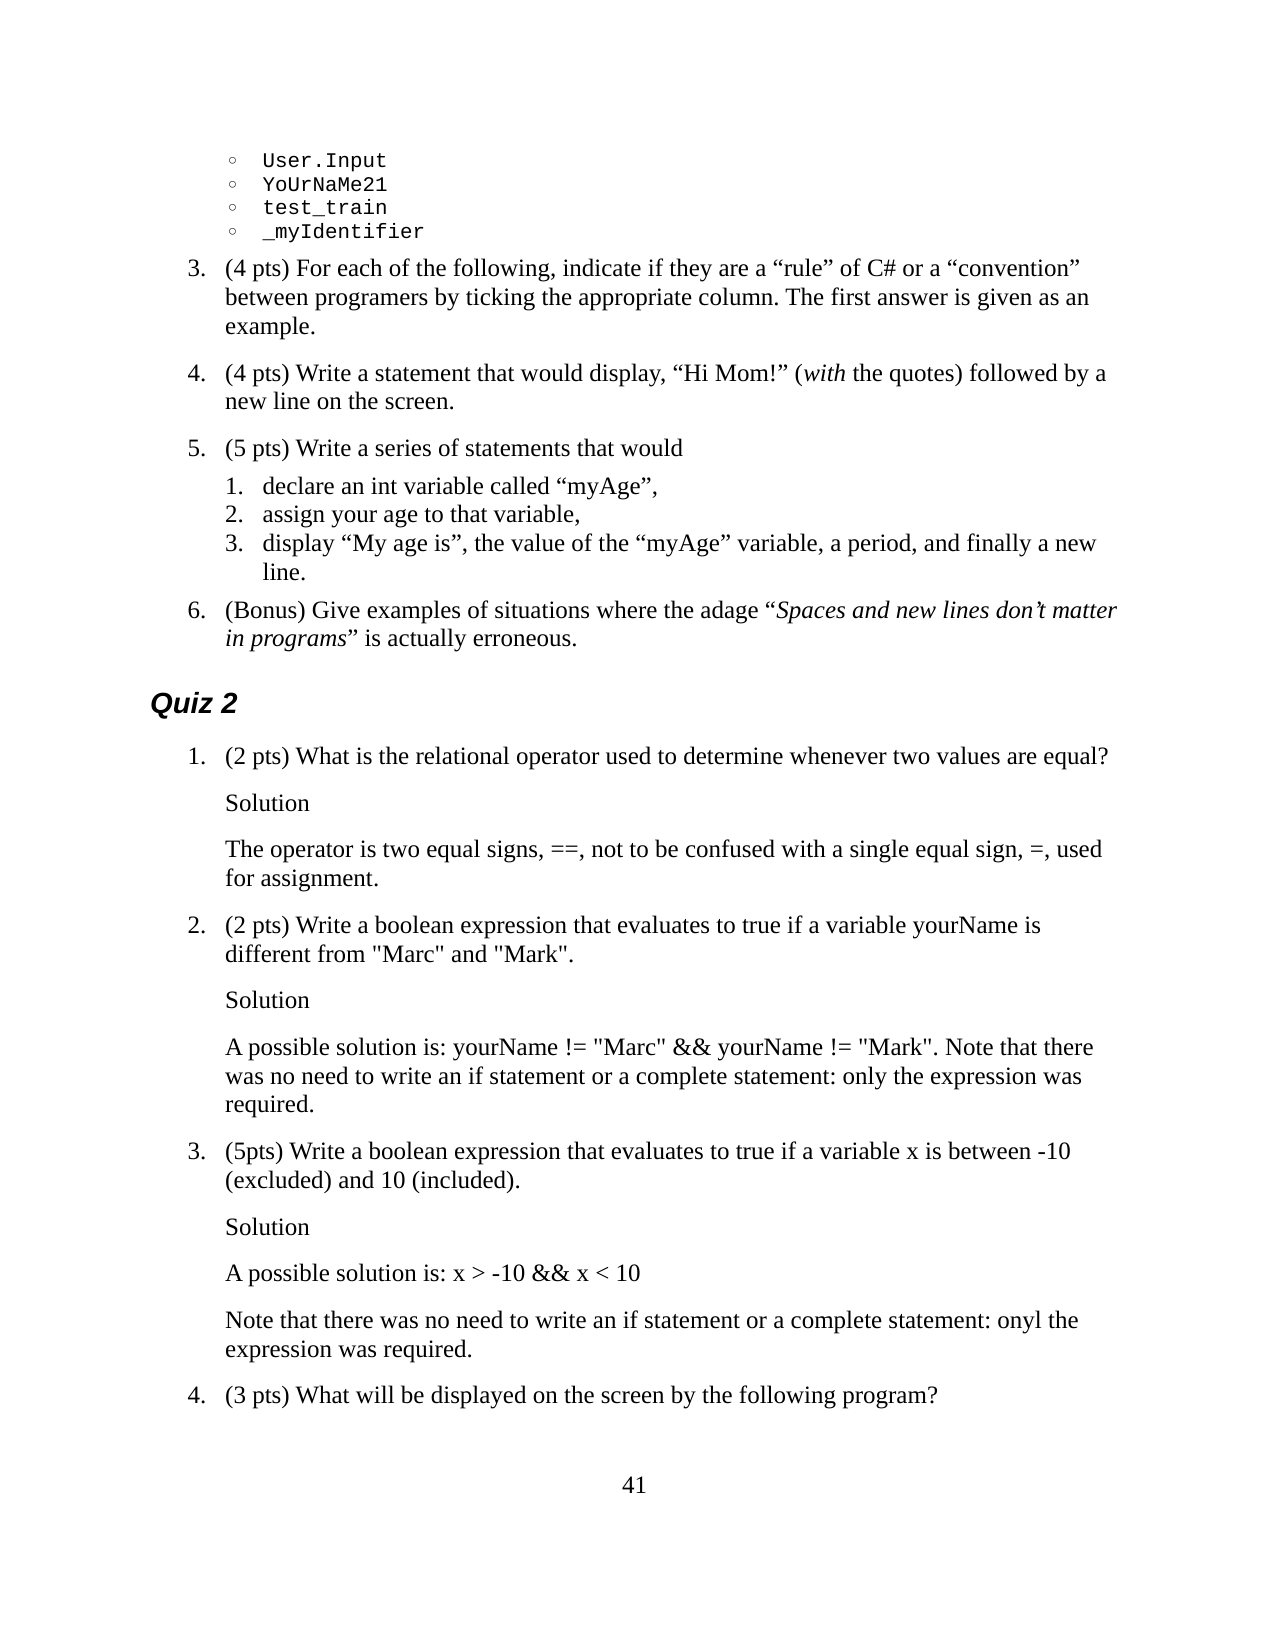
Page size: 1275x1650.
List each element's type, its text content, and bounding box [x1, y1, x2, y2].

list (Bonus) Give examples of situations where the adage “Spaces and new lines don’t matter in programs” is actually erroneous. [187, 595, 1125, 652]
list YoUrNaMe21 [225, 174, 1125, 197]
list The operator is two equal signs, ==, not to be confused with a single equal sign, =, used for assignment. [187, 834, 1125, 892]
list declare an int variable called “myAge”, [225, 471, 1125, 499]
list assign your age to that variable, [225, 499, 1125, 528]
list (3 pts) What will be displayed on the screen by the following program? [187, 1380, 1125, 1409]
list (2 pts) What is the relational operator used to determine whenever two values are equal? [187, 741, 1125, 770]
list Note that there was no need to write an if statement or a complete statement: onyl the expression was required. [187, 1305, 1125, 1362]
list (5 pts) Write a series of statements that would [187, 433, 1125, 462]
list display “My age is”, the value of the “myAge” variable, a period, and finally a new line. [225, 528, 1125, 586]
list (4 pts) For each of the following, indicate if they are a “rule” of C# or a “convention” between programers by ticking the appropriate column. The first answer is given as an example. [187, 253, 1125, 340]
list Solution [187, 985, 1125, 1014]
list _myIdentifier [225, 221, 1125, 244]
list (4 pts) Write a statement that would display, “Hi Mom!” (with the quotes) followed by a new line on the screen. [187, 358, 1125, 415]
list (2 pts) Write a boolean expression that evaluates to true if a variable yourName is different from "Marc" and "Mark". [187, 910, 1125, 967]
list User.Input [225, 150, 1125, 174]
list (5pts) Write a boolean expression that evaluates to true if a variable x is between -10 (excluded) and 10 (included). [187, 1136, 1125, 1194]
list Solution [187, 1212, 1125, 1240]
subtitle Quiz 2 [150, 686, 1125, 720]
list test_train [225, 197, 1125, 221]
list A possible solution is: yourName != "Marc" && yourName != "Mark". Note that there was no need to write an if statement or a complete statement: only the expression was required. [187, 1032, 1125, 1118]
list Solution [187, 788, 1125, 817]
list A possible solution is: x > -10 && x < 10 [187, 1258, 1125, 1287]
